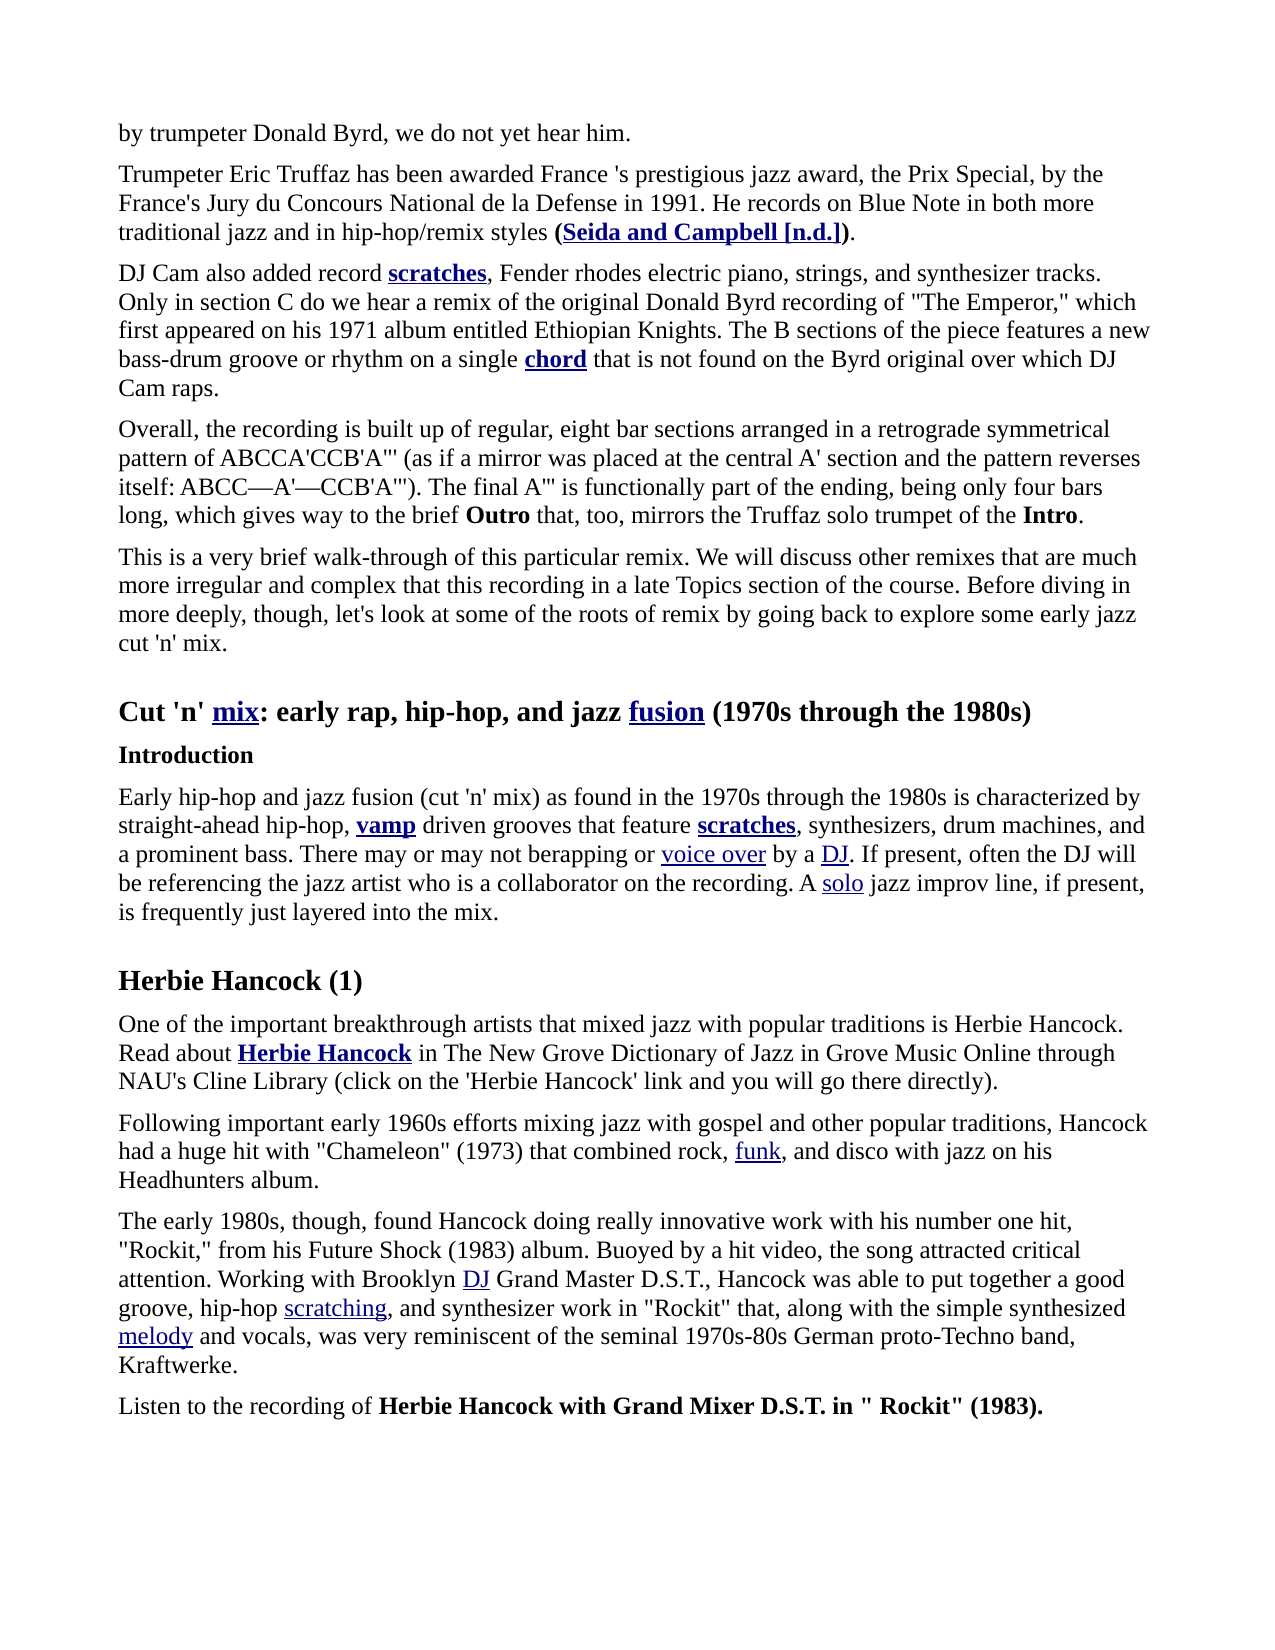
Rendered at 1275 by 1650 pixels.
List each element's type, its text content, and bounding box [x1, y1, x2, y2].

text by trumpeter Donald Byrd, we do not yet hear him. [118, 118, 1157, 147]
text Trumpeter Eric Truffaz has been awarded France 's prestigious jazz award, the Prix Special, by the France's Jury du Concours National de la Defense in 1991. He records on Blue Note in both more traditional jazz and in hip-hop/remix styles (Seida and Campbell [n.d.]). [118, 159, 1157, 246]
text Listen to the recording of Herbie Hancock with Grand Mixer D.S.T. in " Rockit" (1983). [118, 1391, 1157, 1420]
text DJ Cam also added record scratches, Fender rhodes electric piano, strings, and synthesizer tracks. Only in section C do we hear a remix of the original Donald Byrd recording of "The Emperor," which first appeared on his 1971 album entitled Ethiopian Knights. The B sections of the piece features a new bass-drum groove or rhythm on a single chord that is not found on the Byrd original over which DJ Cam raps. [118, 258, 1157, 402]
text The early 1980s, though, found Hancock doing really innovative work with his number one hit, "Rockit," from his Future Shock (1983) album. Buoyed by a hit video, the song attracted critical attention. Working with Brooklyn DJ Grand Master D.S.T., Hancock was able to put together a good groove, hip-hop scratching, and synthesizer work in "Rockit" that, along with the simple synthesized melody and vocals, was very reminiscent of the seminal 1970s-80s German proto-Techno band, Kraftwerke. [118, 1206, 1157, 1379]
text One of the important breakthrough artists that mixed jazz with popular traditions is Herbie Hancock. Read about Herbie Hancock in The New Grove Dictionary of Jazz in Grove Music Online through NAU's Cline Library (click on the 'Herbie Hancock' link and you will go there directly). [118, 1009, 1157, 1095]
text Overall, the recording is built up of regular, eight bar sections arranged in a retrograde symmetrical pattern of ABCCA'CCB'A"' (as if a mirror was placed at the central A' section and the pattern reverses itself: ABCC—A'—CCB'A'"). The final A''' is functionally part of the ending, being only four bars long, which gives way to the brief Outro that, too, mirrors the Truffaz solo trumpet of the Intro. [118, 414, 1157, 529]
text Early hip-hop and jazz fusion (cut 'n' mix) as found in the 1970s through the 1980s is characterized by straight-ahead hip-hop, vamp driven grooves that feature scratches, synthesizers, drum machines, and a prominent bass. There may or may not berapping or voice over by a DJ. If present, often the DJ will be referencing the jazz artist who is a collaborator on the recording. A solo jazz improv line, if present, is frequently just layered into the mix. [118, 782, 1157, 925]
text Following important early 1960s efforts mixing jazz with gospel and other popular traditions, Hancock had a huge hit with "Chameleon" (1973) that combined rock, funk, and disco with jazz on his Headhunters album. [118, 1108, 1157, 1194]
text Introduction [118, 740, 1157, 769]
subtitle Herbie Hancock (1) [118, 963, 1157, 996]
subtitle Cut 'n' mix: early rap, hip-hop, and jazz fusion (1970s through the 1980s) [118, 694, 1157, 728]
text This is a very brief walk-through of this particular remix. We will discuss other remixes that are much more irregular and complex that this recording in a late Topics section of the course. Before diving in more deeply, though, let's look at some of the roots of remix by going back to explore some early jazz cut 'n' mix. [118, 542, 1157, 657]
